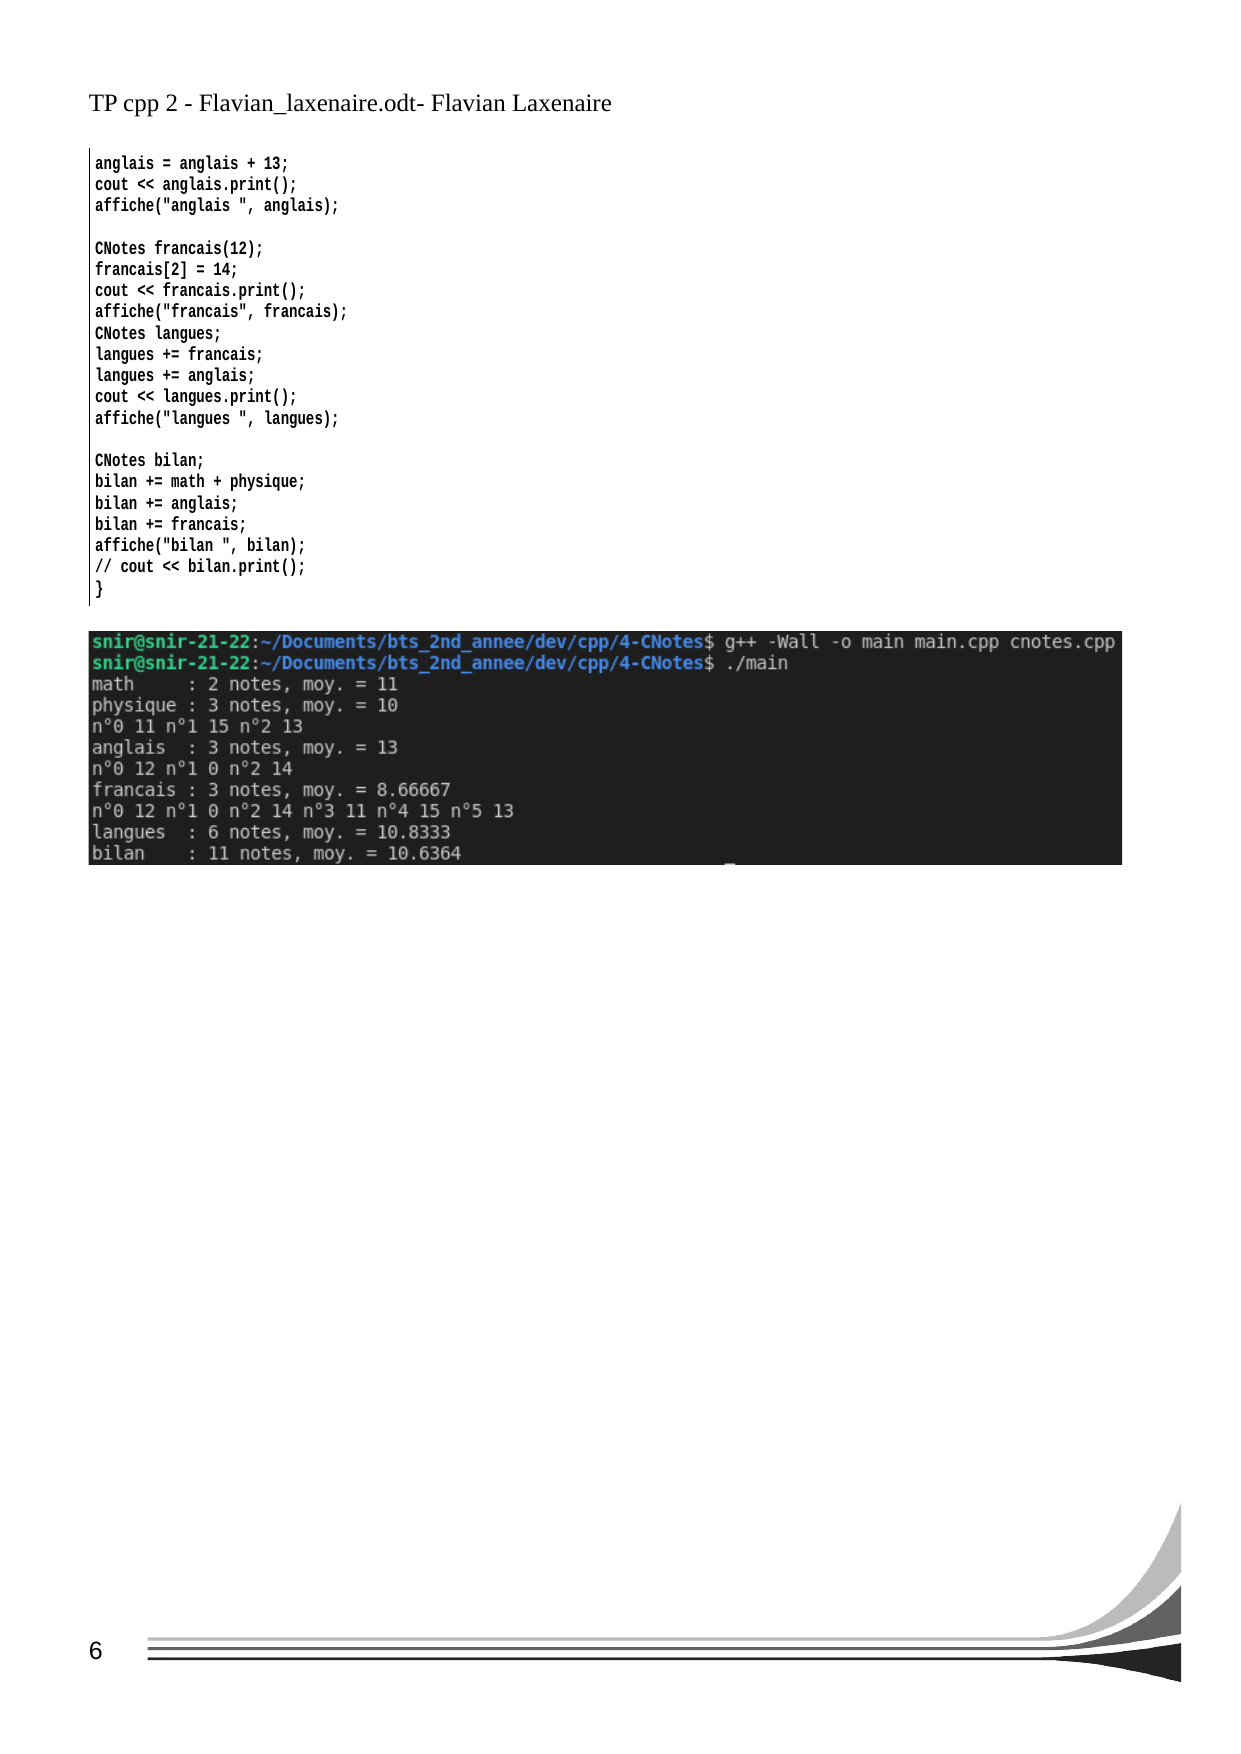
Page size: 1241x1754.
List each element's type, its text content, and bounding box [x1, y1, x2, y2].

text affiche("anglais ", anglais); [90, 196, 1122, 217]
text // cout << bilan.print(); [90, 557, 1122, 578]
text CNotes bilan; [90, 451, 1122, 472]
picture [147, 1500, 1182, 1683]
text bilan += francais; [90, 515, 1122, 536]
text CNotes langues; [90, 323, 1122, 345]
picture [88, 631, 1123, 865]
text francais[2] = 14; [90, 260, 1122, 281]
text bilan += math + physique; [90, 472, 1122, 493]
text cout << francais.print(); [90, 281, 1122, 302]
text affiche("francais", francais); [90, 302, 1122, 323]
text cout << anglais.print(); [90, 175, 1122, 196]
text bilan += anglais; [90, 493, 1122, 515]
text CNotes francais(12); [90, 238, 1122, 260]
text langues += francais; [90, 345, 1122, 366]
text langues += anglais; [90, 366, 1122, 387]
text affiche("bilan ", bilan); [90, 536, 1122, 557]
text } [90, 578, 1122, 606]
text cout << langues.print(); [90, 387, 1122, 408]
text affiche("langues ", langues); [90, 408, 1122, 430]
text anglais = anglais + 13; [88, 147, 1122, 175]
